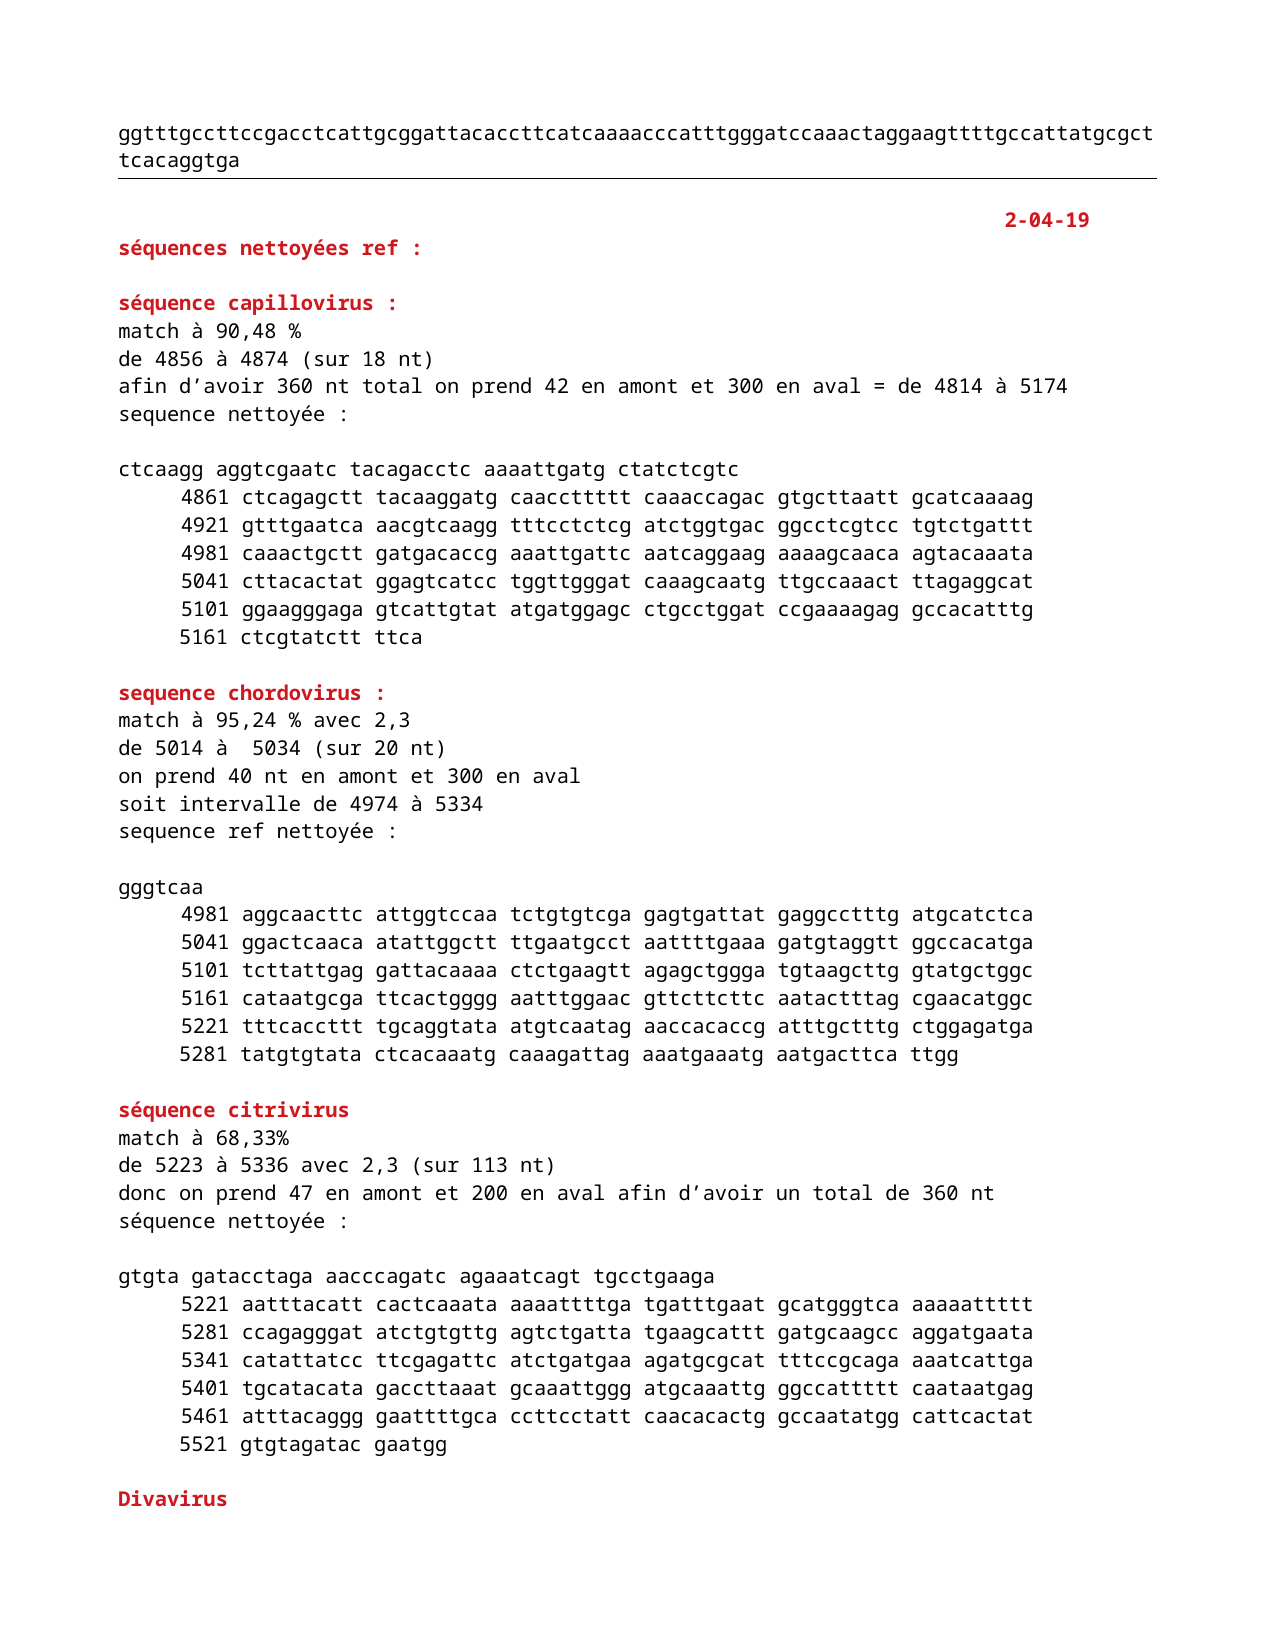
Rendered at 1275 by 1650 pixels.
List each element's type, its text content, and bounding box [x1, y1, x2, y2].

text 4981 aggcaacttc attggtccaa tctgtgtcga gagtgattat gaggcctttg atgcatctca [118, 900, 1157, 928]
text 5101 tcttattgag gattacaaaa ctctgaagtt agagctggga tgtaagcttg gtatgctggc [118, 956, 1157, 984]
text 5041 ggactcaaca atattggctt ttgaatgcct aattttgaaa gatgtaggtt ggccacatga [118, 928, 1157, 956]
text 5341 catattatcc ttcgagattc atctgatgaa agatgcgcat tttccgcaga aaatcattga [118, 1346, 1157, 1373]
text match à 68,33% [118, 1123, 1157, 1151]
text 2-04-19 [118, 206, 1157, 233]
text 5161 ctcgtatctt ttca [118, 623, 1157, 651]
text 5401 tgcatacata gaccttaaat gcaaattggg atgcaaattg ggccattttt caataatgag [118, 1373, 1157, 1402]
text gtgta gatacctaga aacccagatc agaaatcagt tgcctgaaga [118, 1262, 1157, 1289]
text sequence nettoyée : [118, 400, 1157, 427]
text séquence citrivirus [118, 1096, 1157, 1123]
text 5221 aatttacatt cactcaaata aaaattttga tgatttgaat gcatgggtca aaaaattttt [118, 1289, 1157, 1317]
text on prend 40 nt en amont et 300 en aval [118, 761, 1157, 789]
text 5101 ggaagggaga gtcattgtat atgatggagc ctgcctggat ccgaaaagag gccacatttg [118, 595, 1157, 623]
text de 5223 à 5336 avec 2,3 (sur 113 nt) [118, 1151, 1157, 1179]
text de 4856 à 4874 (sur 18 nt) [118, 344, 1157, 372]
text séquence nettoyée : [118, 1206, 1157, 1234]
text 4981 caaactgctt gatgacaccg aaattgattc aatcaggaag aaaagcaaca agtacaaata [118, 539, 1157, 567]
text 5161 cataatgcga ttcactgggg aatttggaac gttcttcttc aatactttag cgaacatggc [118, 984, 1157, 1012]
text sequence ref nettoyée : [118, 817, 1157, 844]
text sequence chordovirus : [118, 678, 1157, 706]
text ggtttgccttccgacctcattgcggattacaccttcatcaaaacccatttgggatccaaactaggaagttttgccattatgcgcttcacaggtga [118, 118, 1157, 178]
text Divavirus [118, 1485, 1157, 1513]
text afin d’avoir 360 nt total on prend 42 en amont et 300 en aval = de 4814 à 5174 [118, 372, 1157, 400]
text 5041 cttacactat ggagtcatcc tggttgggat caaagcaatg ttgccaaact ttagaggcat [118, 567, 1157, 595]
text 4921 gtttgaatca aacgtcaagg tttcctctcg atctggtgac ggcctcgtcc tgtctgattt [118, 511, 1157, 539]
text soit intervalle de 4974 à 5334 [118, 789, 1157, 817]
text 5281 ccagagggat atctgtgttg agtctgatta tgaagcattt gatgcaagcc aggatgaata [118, 1317, 1157, 1346]
text 5521 gtgtagatac gaatgg [118, 1429, 1157, 1457]
text match à 95,24 % avec 2,3 [118, 706, 1157, 734]
text de 5014 à 5034 (sur 20 nt) [118, 734, 1157, 761]
text ctcaagg aggtcgaatc tacagacctc aaaattgatg ctatctcgtc [118, 455, 1157, 483]
text match à 90,48 % [118, 317, 1157, 344]
text 5461 atttacaggg gaattttgca ccttcctatt caacacactg gccaatatgg cattcactat [118, 1402, 1157, 1429]
text 5281 tatgtgtata ctcacaaatg caaagattag aaatgaaatg aatgacttca ttgg [118, 1040, 1157, 1068]
text séquence capillovirus : [118, 289, 1157, 317]
text séquences nettoyées ref : [118, 233, 1157, 261]
text gggtcaa [118, 872, 1157, 900]
text 4861 ctcagagctt tacaaggatg caaccttttt caaaccagac gtgcttaatt gcatcaaaag [118, 483, 1157, 511]
text donc on prend 47 en amont et 200 en aval afin d’avoir un total de 360 nt [118, 1179, 1157, 1206]
text 5221 tttcaccttt tgcaggtata atgtcaatag aaccacaccg atttgctttg ctggagatga [118, 1012, 1157, 1040]
